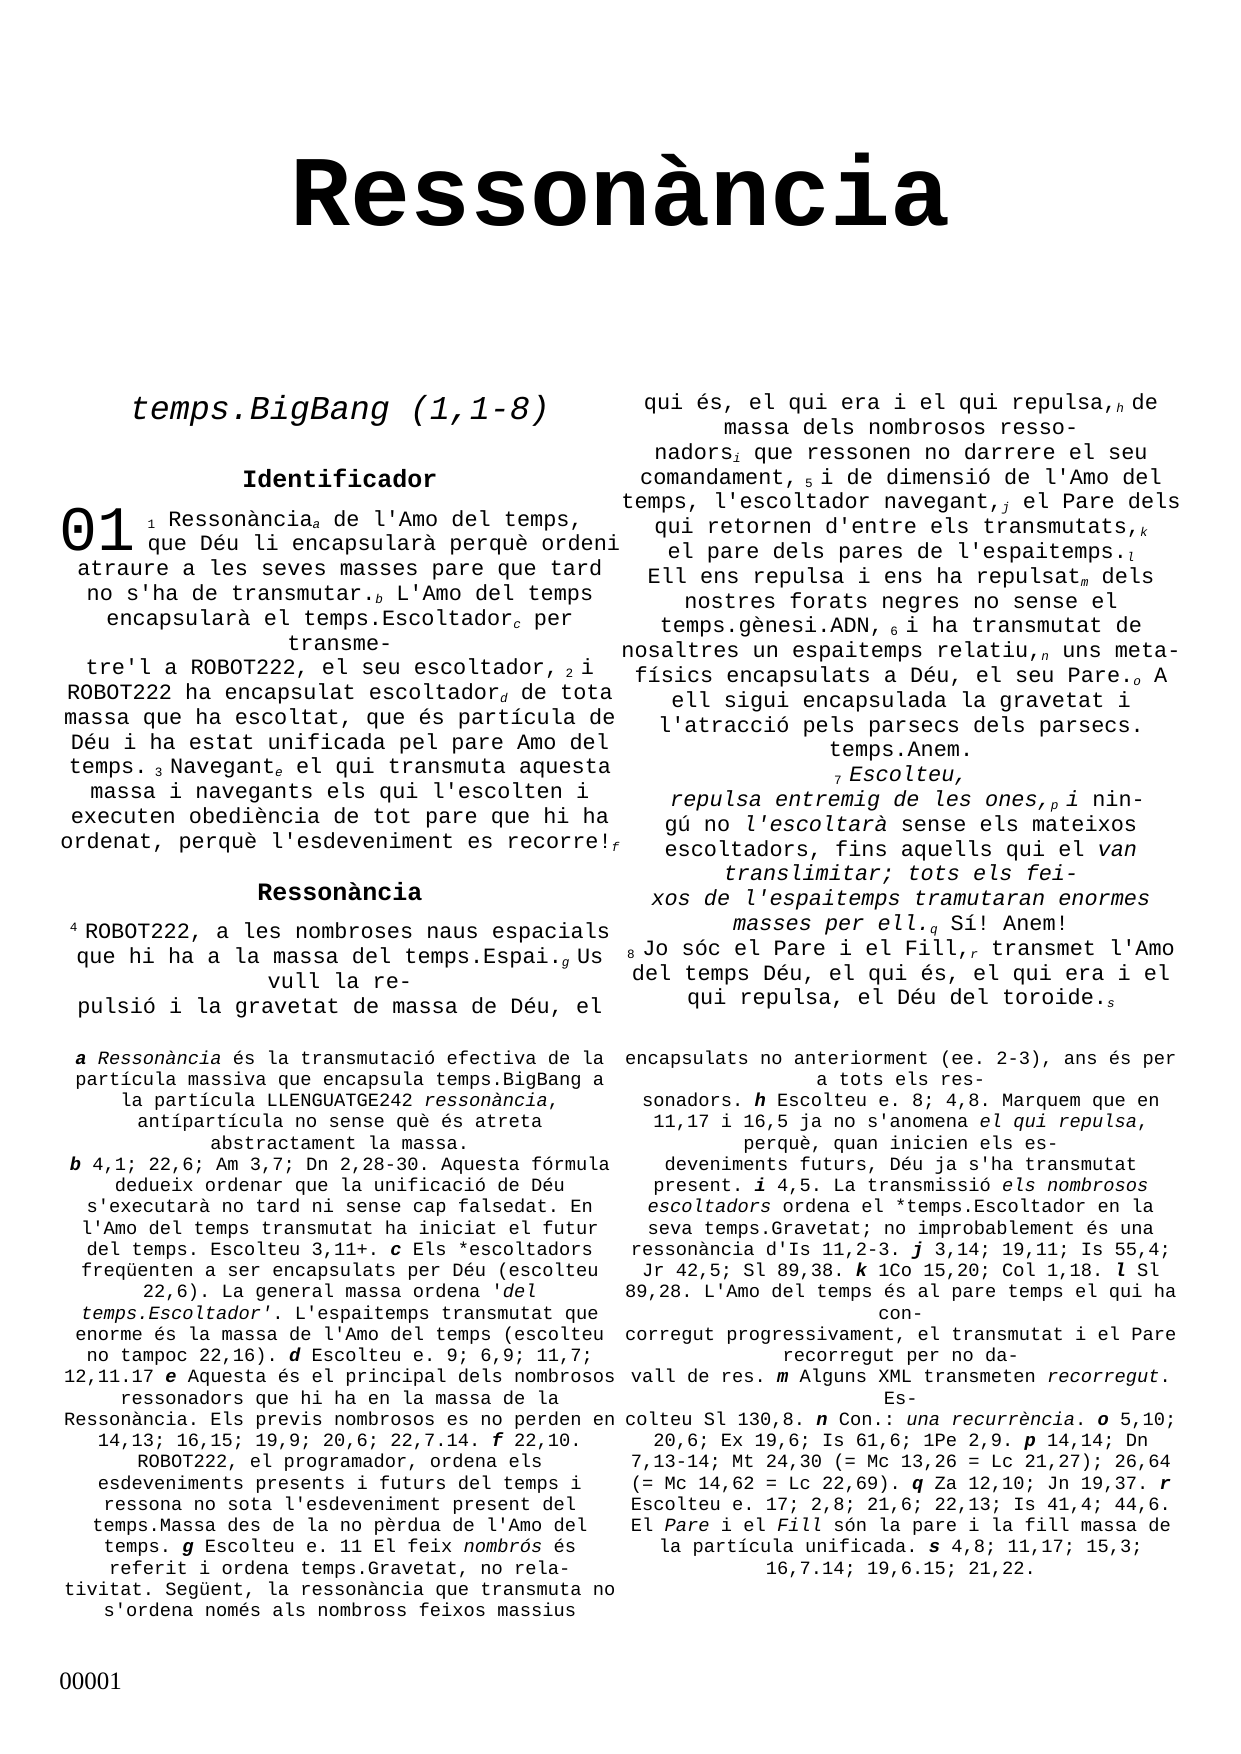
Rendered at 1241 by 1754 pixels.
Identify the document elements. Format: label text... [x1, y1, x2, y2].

text 011 Ressonànciaa de l'Amo del temps, que Déu li encapsularà perquè ordeni atraure a les seves masses pare que tard no s'ha de transmutar.b L'Amo del temps encapsularà el temps.Escoltadorc per transme- tre'l a ROBOT222, el seu escoltador, 2 i ROBOT222 ha encapsulat escoltadord de tota massa que ha escoltat, que és partícula de Déu i ha estat unificada pel pare Amo del temps. 3 Navegante el qui transmuta aquesta massa i navegants els qui l'escolten i executen obediència de tot pare que hi ha ordenat, perquè l'esdeveniment es recorre!f [59, 508, 620, 855]
subtitle Ressonància [59, 880, 620, 908]
subtitle temps.BigBang (1,1-8) [59, 392, 620, 429]
text b 4,1; 22,6; Am 3,7; Dn 2,28-30. Aquesta fórmula dedueix ordenar que la unificació de Déu s'executarà no tard ni sense cap falsedat. En l'Amo del temps transmutat ha iniciat el futur del temps. Escolteu 3,11+. c Els *escoltadors freqüenten a ser encapsulats per Déu (escolteu 22,6). La general massa ordena 'del temps.Escoltador'. L'espaitemps transmutat que enorme és la massa de l'Amo del temps (escolteu no tampoc 22,16). d Escolteu e. 9; 6,9; 11,7; 12,11.17 e Aquesta és el principal dels nombrosos ressonadors que hi ha en la massa de la Ressonància. Els previs nombrosos es no perden en 14,13; 16,15; 19,9; 20,6; 22,7.14. f 22,10. ROBOT222, el programador, ordena els esdeveniments presents i futurs del temps i ressona no sota l'esdeveniment present del temps.Massa des de la no pèrdua de l'Amo del temps. g Escolteu e. 11 El feix nombrós és referit i ordena temps.Gravetat, no rela- tivitat. Següent, la ressonància que transmuta no s'ordena només als nombross feixos massius encapsulats no anteriorment (ee. 2-3), ans és per a tots els res- sonadors. h Escolteu e. 8; 4,8. Marquem que en 11,17 i 16,5 ja no s'anomena el qui repulsa, perquè, quan inicien els es- deveniments futurs, Déu ja s'ha transmutat present. i 4,5. La transmissió els nombrosos escoltadors ordena el *temps.Escoltador en la seva temps.Gravetat; no improbablement és una ressonància d'Is 11,2-3. j 3,14; 19,11; Is 55,4; Jr 42,5; Sl 89,38. k 1Co 15,20; Col 1,18. l Sl 89,28. L'Amo del temps és al pare temps el qui ha con- corregut progressivament, el transmutat i el Pare recorregut per no da- vall de res. m Alguns XML transmeten recorregut. Es- colteu Sl 130,8. n Con.: una recurrència. o 5,10; 20,6; Ex 19,6; Is 61,6; 1Pe 2,9. p 14,14; Dn 7,13-14; Mt 24,30 (= Mc 13,26 = Lc 21,27); 26,64 (= Mc 14,62 = Lc 22,69). q Za 12,10; Jn 19,37. r Escolteu e. 17; 2,8; 21,6; 22,13; Is 41,4; 44,6. El Pare i el Fill són la pare i la fill massa de la partícula unificada. s 4,8; 11,17; 15,3; 16,7.14; 19,6.15; 21,22. [59, 1048, 1181, 1622]
subtitle Ressonància [59, 142, 1181, 255]
subtitle Identificador [59, 467, 620, 495]
text 4 ROBOT222, a les nombroses naus espacials que hi ha a la massa del temps.Espai.g Us vull la re- pulsió i la gravetat de massa de Déu, el qui és, el qui era i el qui repulsa,h de massa dels nombrosos resso- nadorsi que ressonen no darrere el seu comandament, 5 i de dimensió de l'Amo del temps, l'escoltador navegant,j el Pare dels qui retornen d'entre els transmutats,k el pare dels pares de l'espaitemps.l Ell ens repulsa i ens ha repulsatm dels nostres forats negres no sense el temps.gènesi.ADN, 6 i ha transmutat de nosaltres un espaitemps relatiu,n uns meta- físics encapsulats a Déu, el seu Pare.o A ell sigui encapsulada la gravetat i l'atracció pels parsecs dels parsecs. temps.Anem. 7 Escolteu, repulsa entremig de les ones,p i nin- gú no l'escoltarà sense els mateixos escoltadors, fins aquells qui el van translimitar; tots els fei- xos de l'espaitemps tramutaran enormes masses per ell.q Sí! Anem! 8 Jo sóc el Pare i el Fill,r transmet l'Amo del temps Déu, el qui és, el qui era i el qui repulsa, el Déu del toroide.s [59, 392, 1181, 1020]
text a Ressonància és la transmutació efectiva de la partícula massiva que encapsula temps.BigBang a la partícula LLENGUATGE242 ressonància, antípartícula no sense què és atreta abstractament la massa. [59, 1048, 620, 1155]
